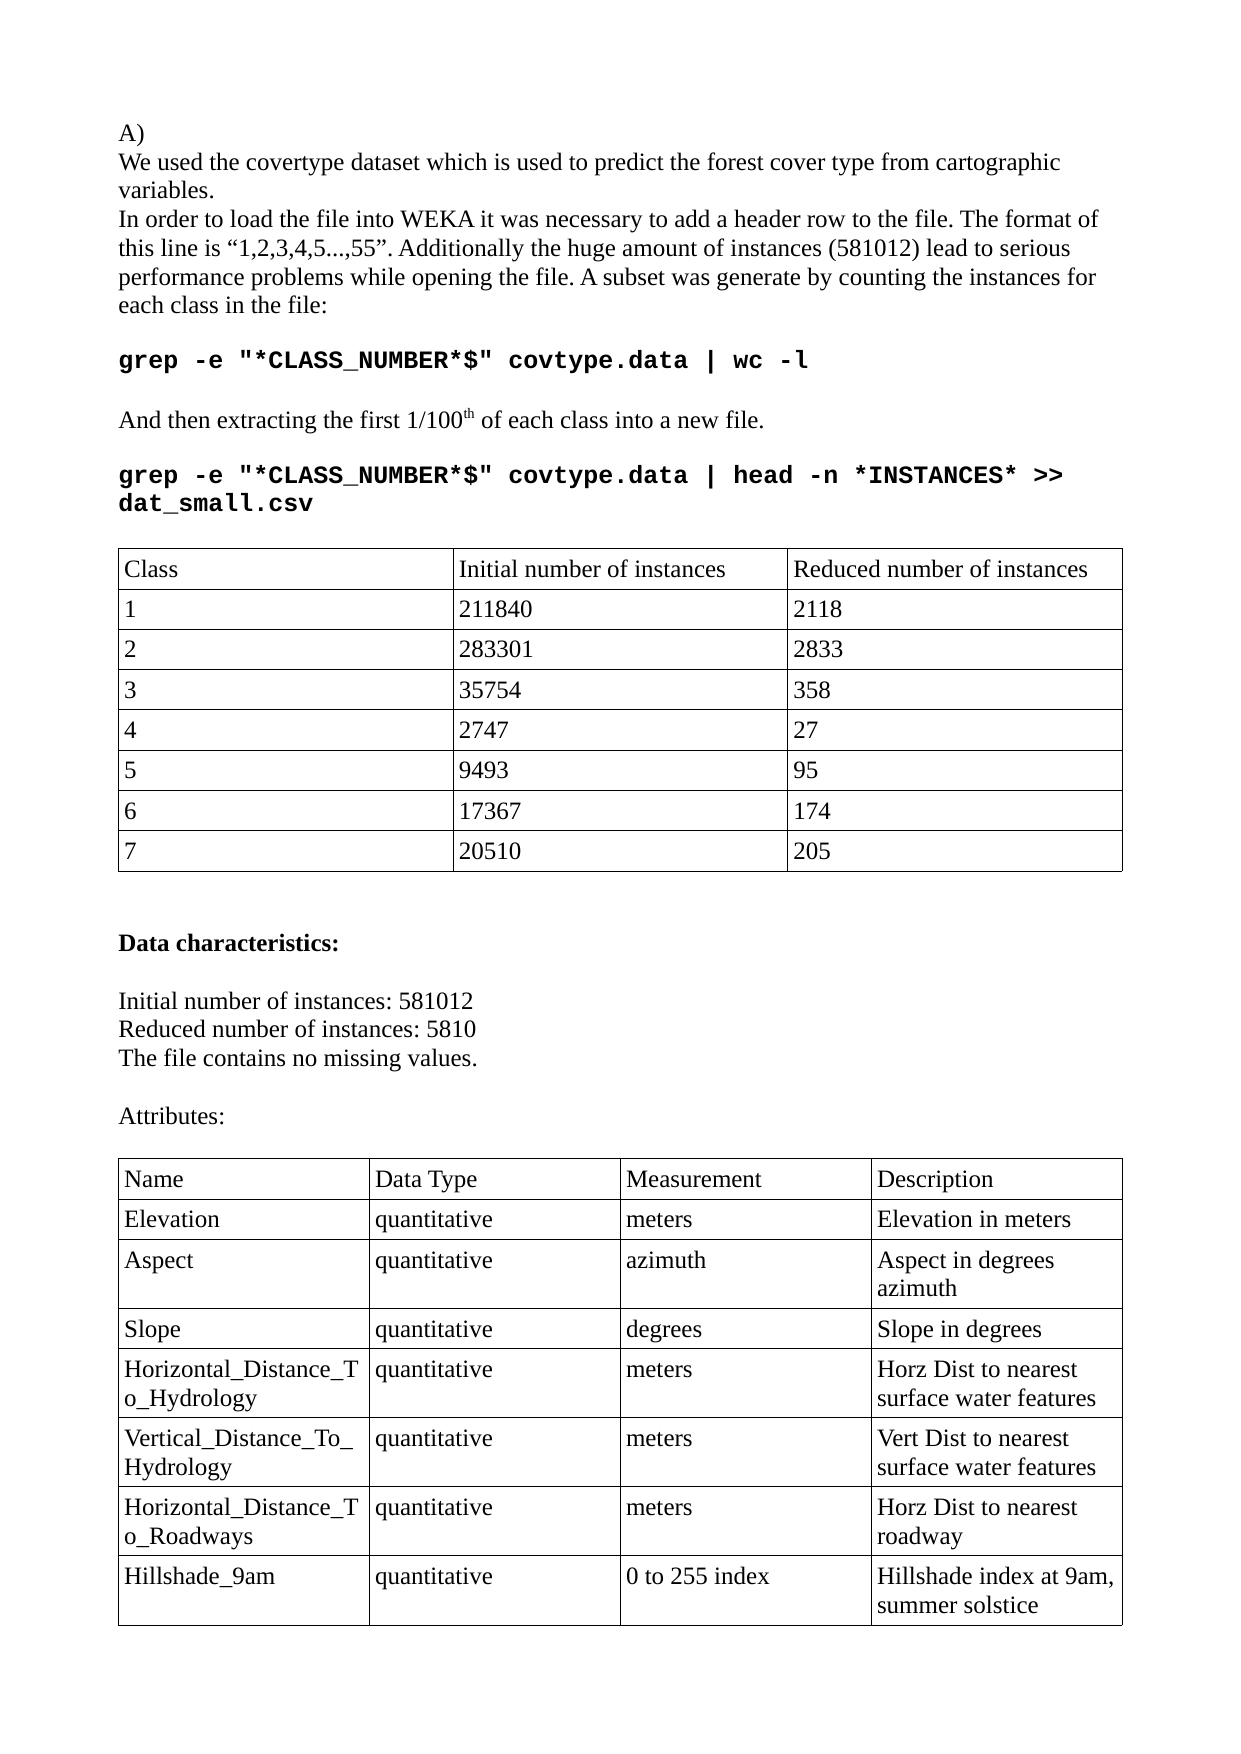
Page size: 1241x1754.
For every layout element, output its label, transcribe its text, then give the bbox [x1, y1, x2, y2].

table_cell 3 [119, 670, 453, 709]
table_cell quantitative [370, 1556, 620, 1624]
text A) [118, 118, 1122, 147]
table_cell azimuth [621, 1240, 871, 1308]
table_cell Hillshade_9am [119, 1556, 369, 1624]
text Attributes: [118, 1101, 1122, 1129]
table_header Data Type [370, 1159, 620, 1198]
table_cell Elevation in meters [872, 1200, 1122, 1239]
table_cell quantitative [370, 1200, 620, 1239]
table_header Description [872, 1159, 1122, 1198]
table_cell Horizontal_Distance_To_Hydrology [119, 1349, 369, 1417]
text We used the covertype dataset which is used to predict the forest cover type from cartographic variables. [118, 147, 1122, 204]
table_cell 5 [119, 751, 453, 790]
table_cell Horz Dist to nearest roadway [872, 1487, 1122, 1555]
table_cell 2 [119, 630, 453, 669]
table_cell quantitative [370, 1487, 620, 1555]
table_cell 174 [788, 791, 1122, 830]
table_header Initial number of instances [454, 549, 787, 588]
table_cell 0 to 255 index [621, 1556, 871, 1624]
table_cell Horizontal_Distance_To_Roadways [119, 1487, 369, 1555]
table_header Measurement [621, 1159, 871, 1198]
table_cell 205 [788, 831, 1122, 871]
table_cell 358 [788, 670, 1122, 709]
table_cell quantitative [370, 1349, 620, 1417]
text Data characteristics: Initial number of instances: 581012 Reduced number of instances: 5810 [118, 928, 1122, 1043]
table_cell Vertical_Distance_To_Hydrology [119, 1418, 369, 1486]
table_cell Slope [119, 1309, 369, 1348]
table_header Class [119, 549, 453, 588]
table_header Reduced number of instances [788, 549, 1122, 588]
table_cell 9493 [454, 751, 787, 790]
table_cell degrees [621, 1309, 871, 1348]
table_cell 2118 [788, 590, 1122, 629]
table_cell Hillshade index at 9am, summer solstice [872, 1556, 1122, 1624]
table_cell 2833 [788, 630, 1122, 669]
table_cell 283301 [454, 630, 787, 669]
table_cell 17367 [454, 791, 787, 830]
table_cell Elevation [119, 1200, 369, 1239]
table_cell 7 [119, 831, 453, 871]
table_cell 6 [119, 791, 453, 830]
table_cell 27 [788, 710, 1122, 750]
table_cell 4 [119, 710, 453, 750]
table_cell quantitative [370, 1418, 620, 1486]
table_cell meters [621, 1487, 871, 1555]
table_cell 20510 [454, 831, 787, 871]
table_cell Aspect in degrees azimuth [872, 1240, 1122, 1308]
table_cell quantitative [370, 1309, 620, 1348]
table_cell 2747 [454, 710, 787, 750]
text And then extracting the first 1/100th of each class into a new file. [118, 405, 1122, 434]
table_cell meters [621, 1349, 871, 1417]
text grep -e "*CLASS_NUMBER*$" covtype.data | head -n *INSTANCES* >> dat_small.csv [118, 463, 1122, 548]
table_cell 35754 [454, 670, 787, 709]
table_cell meters [621, 1418, 871, 1486]
text The file contains no missing values. [118, 1043, 1122, 1072]
table_cell quantitative [370, 1240, 620, 1308]
table_cell Vert Dist to nearest surface water features [872, 1418, 1122, 1486]
table_cell 95 [788, 751, 1122, 790]
table_cell 211840 [454, 590, 787, 629]
table_cell Slope in degrees [872, 1309, 1122, 1348]
table_cell Horz Dist to nearest surface water features [872, 1349, 1122, 1417]
text In order to load the file into WEKA it was necessary to add a header row to the file. The format of this line is “1,2,3,4,5...,55”. Additionally the huge amount of instances (581012) lead to serious performance problems while opening the file. A subset was generate by counting the instances for each class in the file: grep -e "*CLASS_NUMBER*$" covtype.data | wc -l [118, 204, 1122, 405]
table_cell Aspect [119, 1240, 369, 1308]
table_cell meters [621, 1200, 871, 1239]
table_cell 1 [119, 590, 453, 629]
table_header Name [119, 1159, 369, 1198]
